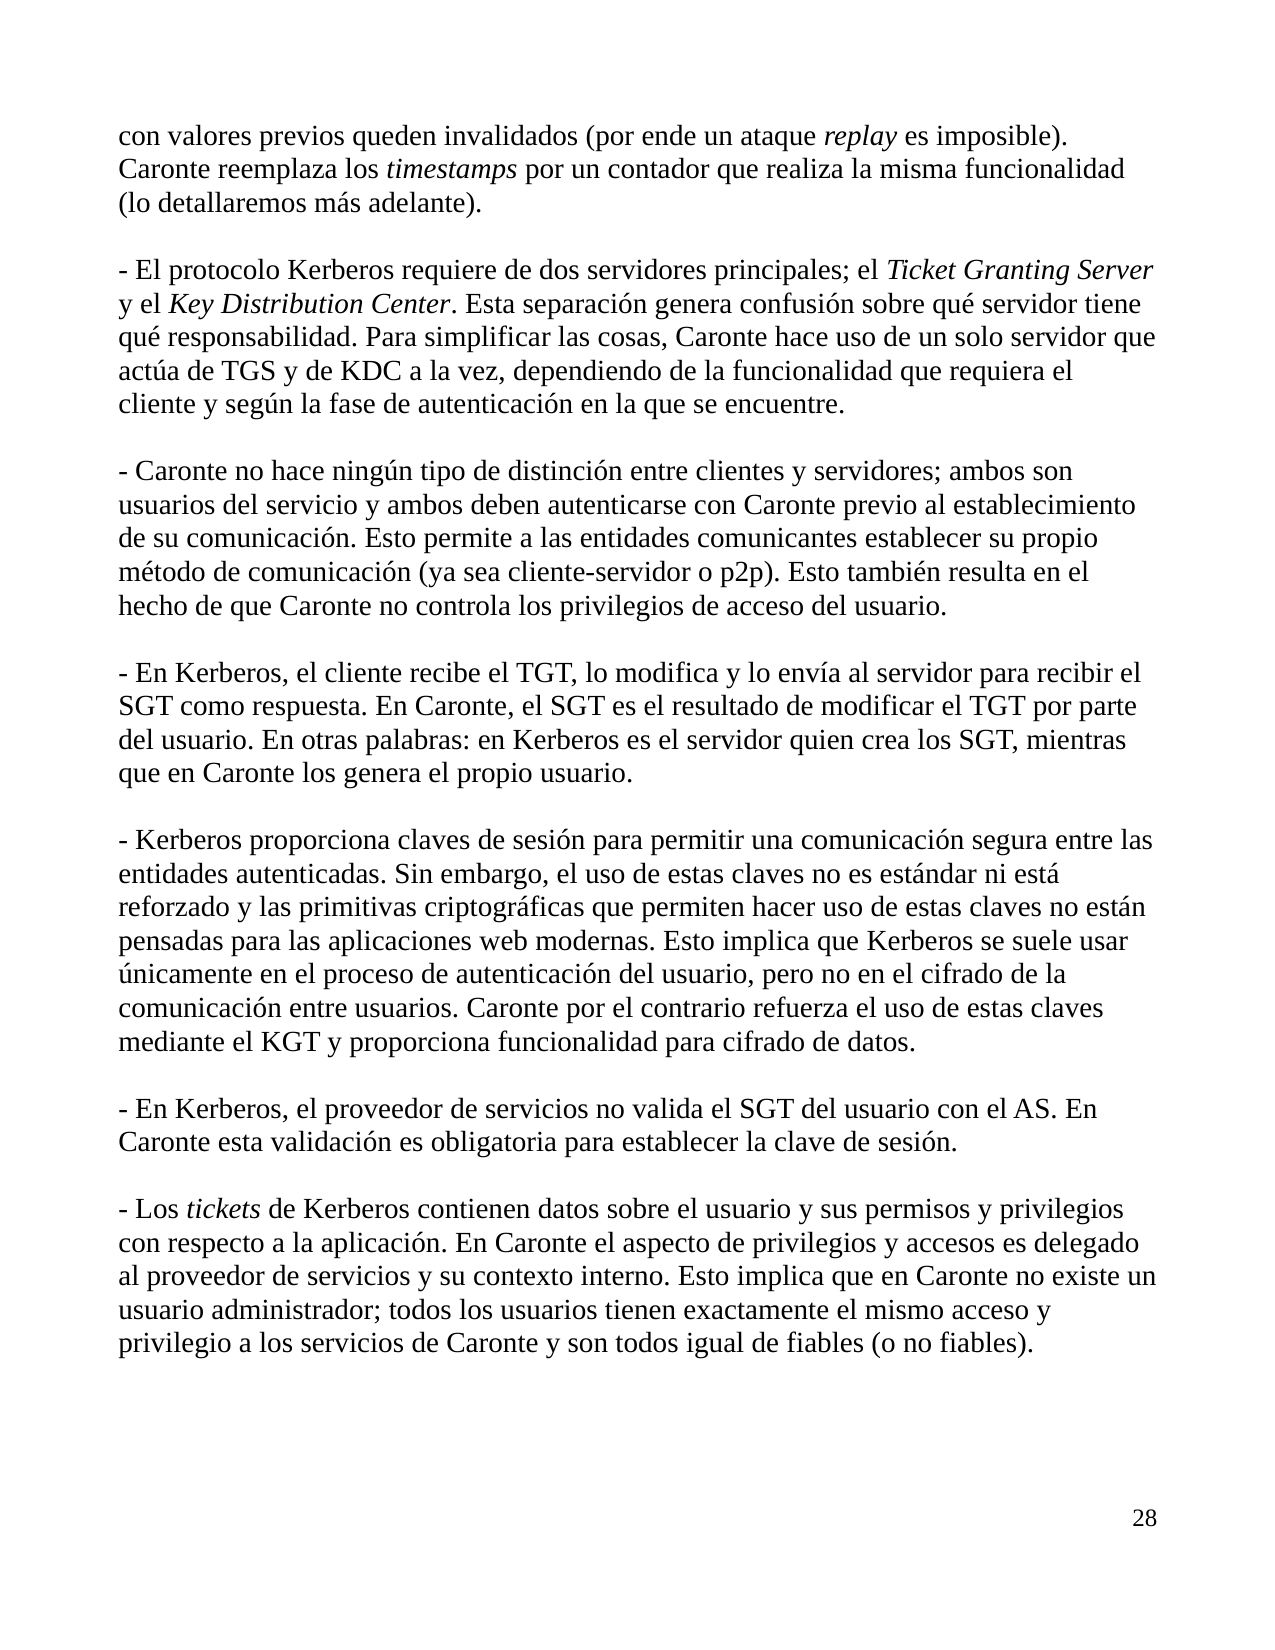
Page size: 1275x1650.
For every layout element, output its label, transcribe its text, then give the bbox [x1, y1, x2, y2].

text con valores previos queden invalidados (por ende un ataque replay es imposible). Caronte reemplaza los timestamps por un contador que realiza la misma funcionalidad (lo detallaremos más adelante). [118, 118, 1157, 219]
text - En Kerberos, el cliente recibe el TGT, lo modifica y lo envía al servidor para recibir el SGT como respuesta. En Caronte, el SGT es el resultado de modificar el TGT por parte del usuario. En otras palabras: en Kerberos es el servidor quien crea los SGT, mientras que en Caronte los genera el propio usuario. [118, 655, 1157, 789]
text - En Kerberos, el proveedor de servicios no valida el SGT del usuario con el AS. En Caronte esta validación es obligatoria para establecer la clave de sesión. [118, 1091, 1157, 1158]
text - El protocolo Kerberos requiere de dos servidores principales; el Ticket Granting Server y el Key Distribution Center. Esta separación genera confusión sobre qué servidor tiene qué responsabilidad. Para simplificar las cosas, Caronte hace uso de un solo servidor que actúa de TGS y de KDC a la vez, dependiendo de la funcionalidad que requiera el cliente y según la fase de autenticación en la que se encuentre. [118, 252, 1157, 420]
text - Kerberos proporciona claves de sesión para permitir una comunicación segura entre las entidades autenticadas. Sin embargo, el uso de estas claves no es estándar ni está reforzado y las primitivas criptográficas que permiten hacer uso de estas claves no están pensadas para las aplicaciones web modernas. Esto implica que Kerberos se suele usar únicamente en el proceso de autenticación del usuario, pero no en el cifrado de la comunicación entre usuarios. Caronte por el contrario refuerza el uso de estas claves mediante el KGT y proporciona funcionalidad para cifrado de datos. [118, 822, 1157, 1057]
text - Los tickets de Kerberos contienen datos sobre el usuario y sus permisos y privilegios con respecto a la aplicación. En Caronte el aspecto de privilegios y accesos es delegado al proveedor de servicios y su contexto interno. Esto implica que en Caronte no existe un usuario administrador; todos los usuarios tienen exactamente el mismo acceso y privilegio a los servicios de Caronte y son todos igual de fiables (o no fiables). [118, 1191, 1157, 1359]
text - Caronte no hace ningún tipo de distinción entre clientes y servidores; ambos son usuarios del servicio y ambos deben autenticarse con Caronte previo al establecimiento de su comunicación. Esto permite a las entidades comunicantes establecer su propio método de comunicación (ya sea cliente-servidor o p2p). Esto también resulta en el hecho de que Caronte no controla los privilegios de acceso del usuario. [118, 453, 1157, 621]
